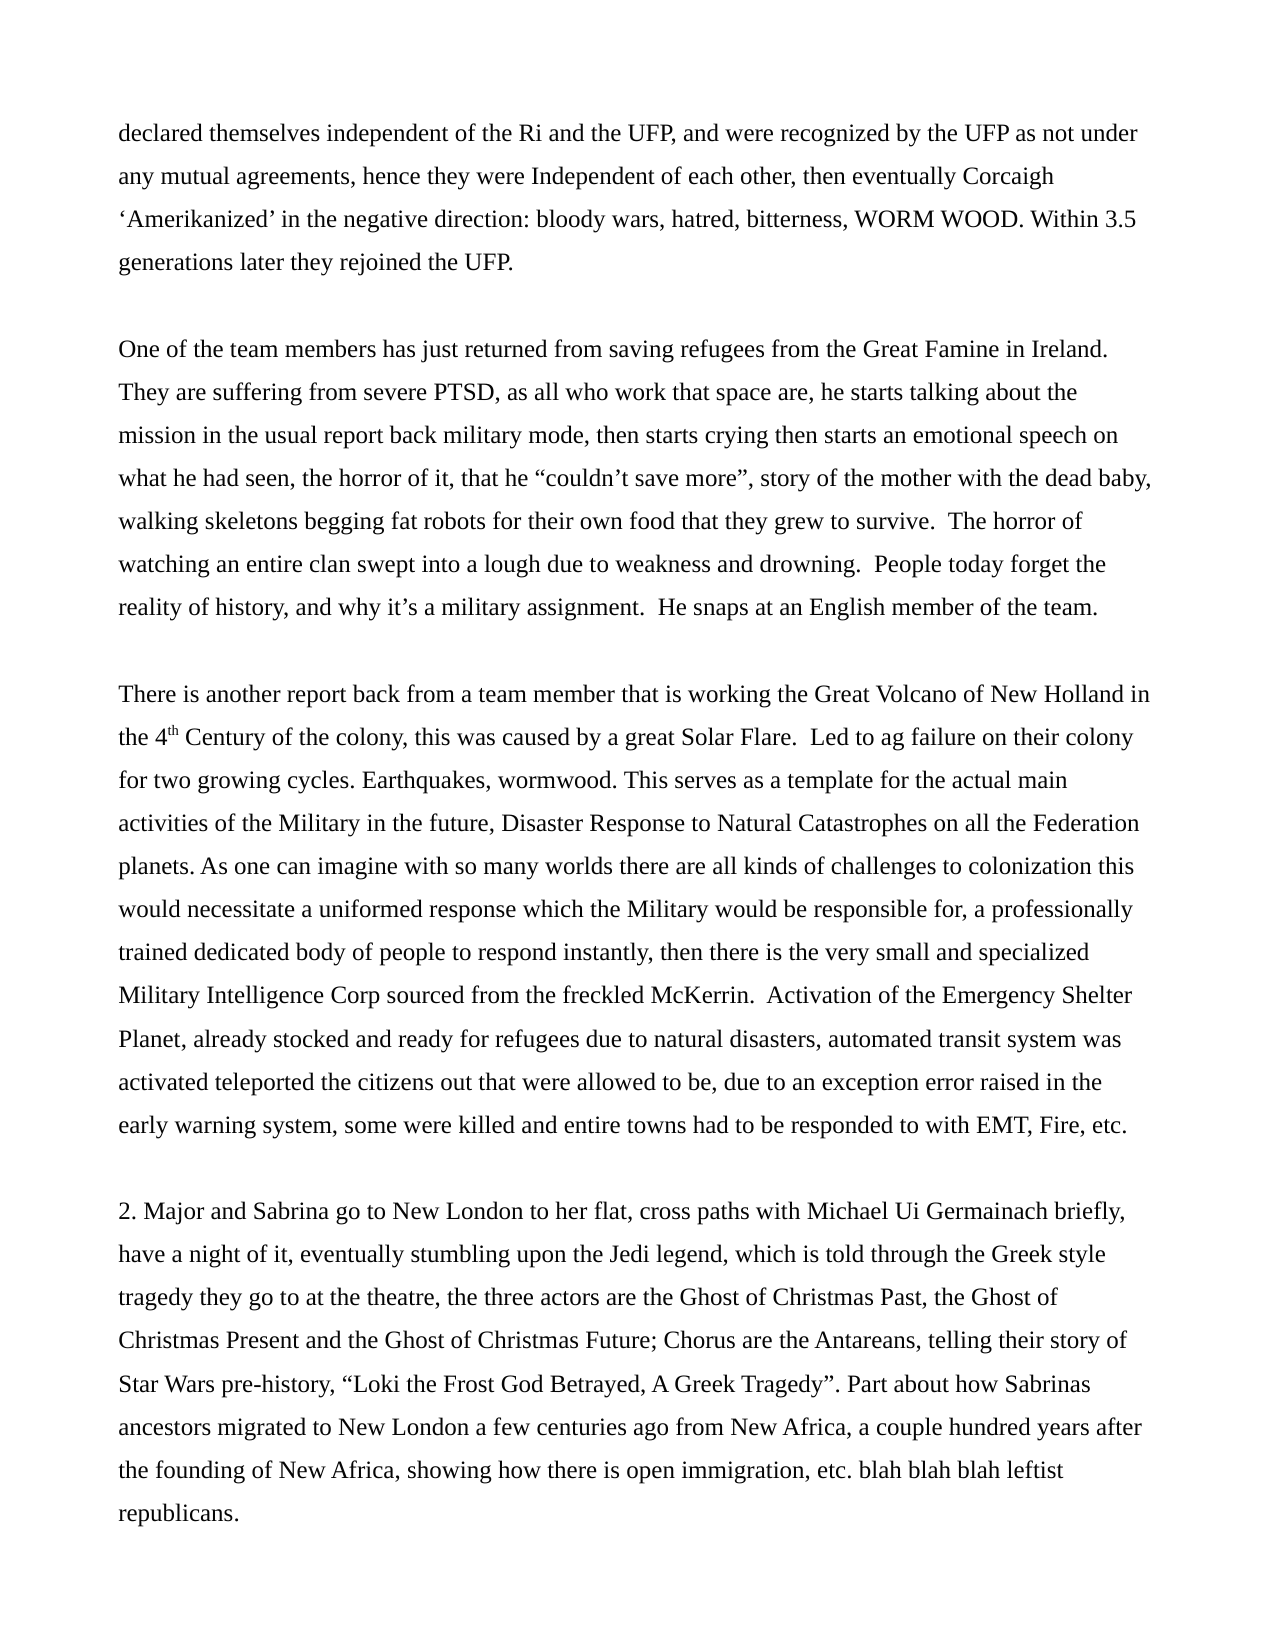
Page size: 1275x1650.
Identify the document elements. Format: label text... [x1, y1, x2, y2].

text There is another report back from a team member that is working the Great Volcano of New Holland in the 4th Century of the colony, this was caused by a great Solar Flare. Led to ag failure on their colony for two growing cycles. Earthquakes, wormwood. This serves as a template for the actual main activities of the Military in the future, Disaster Response to Natural Catastrophes on all the Federation planets. As one can imagine with so many worlds there are all kinds of challenges to colonization this would necessitate a uniformed response which the Military would be responsible for, a professionally trained dedicated body of people to respond instantly, then there is the very small and specialized Military Intelligence Corp sourced from the freckled McKerrin. Activation of the Emergency Shelter Planet, already stocked and ready for refugees due to natural disasters, automated transit system was activated teleported the citizens out that were allowed to be, due to an exception error raised in the early warning system, some were killed and entire towns had to be responded to with EMT, Fire, etc. [118, 679, 1157, 1139]
text One of the team members has just returned from saving refugees from the Great Famine in Ireland. They are suffering from severe PTSD, as all who work that space are, he starts talking about the mission in the usual report back military mode, then starts crying then starts an emotional speech on what he had seen, the horror of it, that he “couldn’t save more”, story of the mother with the dead baby, walking skeletons begging fat robots for their own food that they grew to survive. The horror of watching an entire clan swept into a lough due to weakness and drowning. People today forget the reality of history, and why it’s a military assignment. He snaps at an English member of the team. [118, 334, 1157, 621]
text declared themselves independent of the Ri and the UFP, and were recognized by the UFP as not under any mutual agreements, hence they were Independent of each other, then eventually Corcaigh ‘Amerikanized’ in the negative direction: bloody wars, hatred, bitterness, WORM WOOD. Within 3.5 generations later they rejoined the UFP. [118, 118, 1157, 276]
text 2. Major and Sabrina go to New London to her flat, cross paths with Michael Ui Germainach briefly, have a night of it, eventually stumbling upon the Jedi legend, which is told through the Greek style tragedy they go to at the theatre, the three actors are the Ghost of Christmas Past, the Ghost of Christmas Present and the Ghost of Christmas Future; Chorus are the Antareans, telling their story of Star Wars pre-history, “Loki the Frost God Betrayed, A Greek Tragedy”. Part about how Sabrinas ancestors migrated to New London a few centuries ago from New Africa, a couple hundred years after the founding of New Africa, showing how there is open immigration, etc. blah blah blah leftist republicans. [118, 1196, 1157, 1527]
